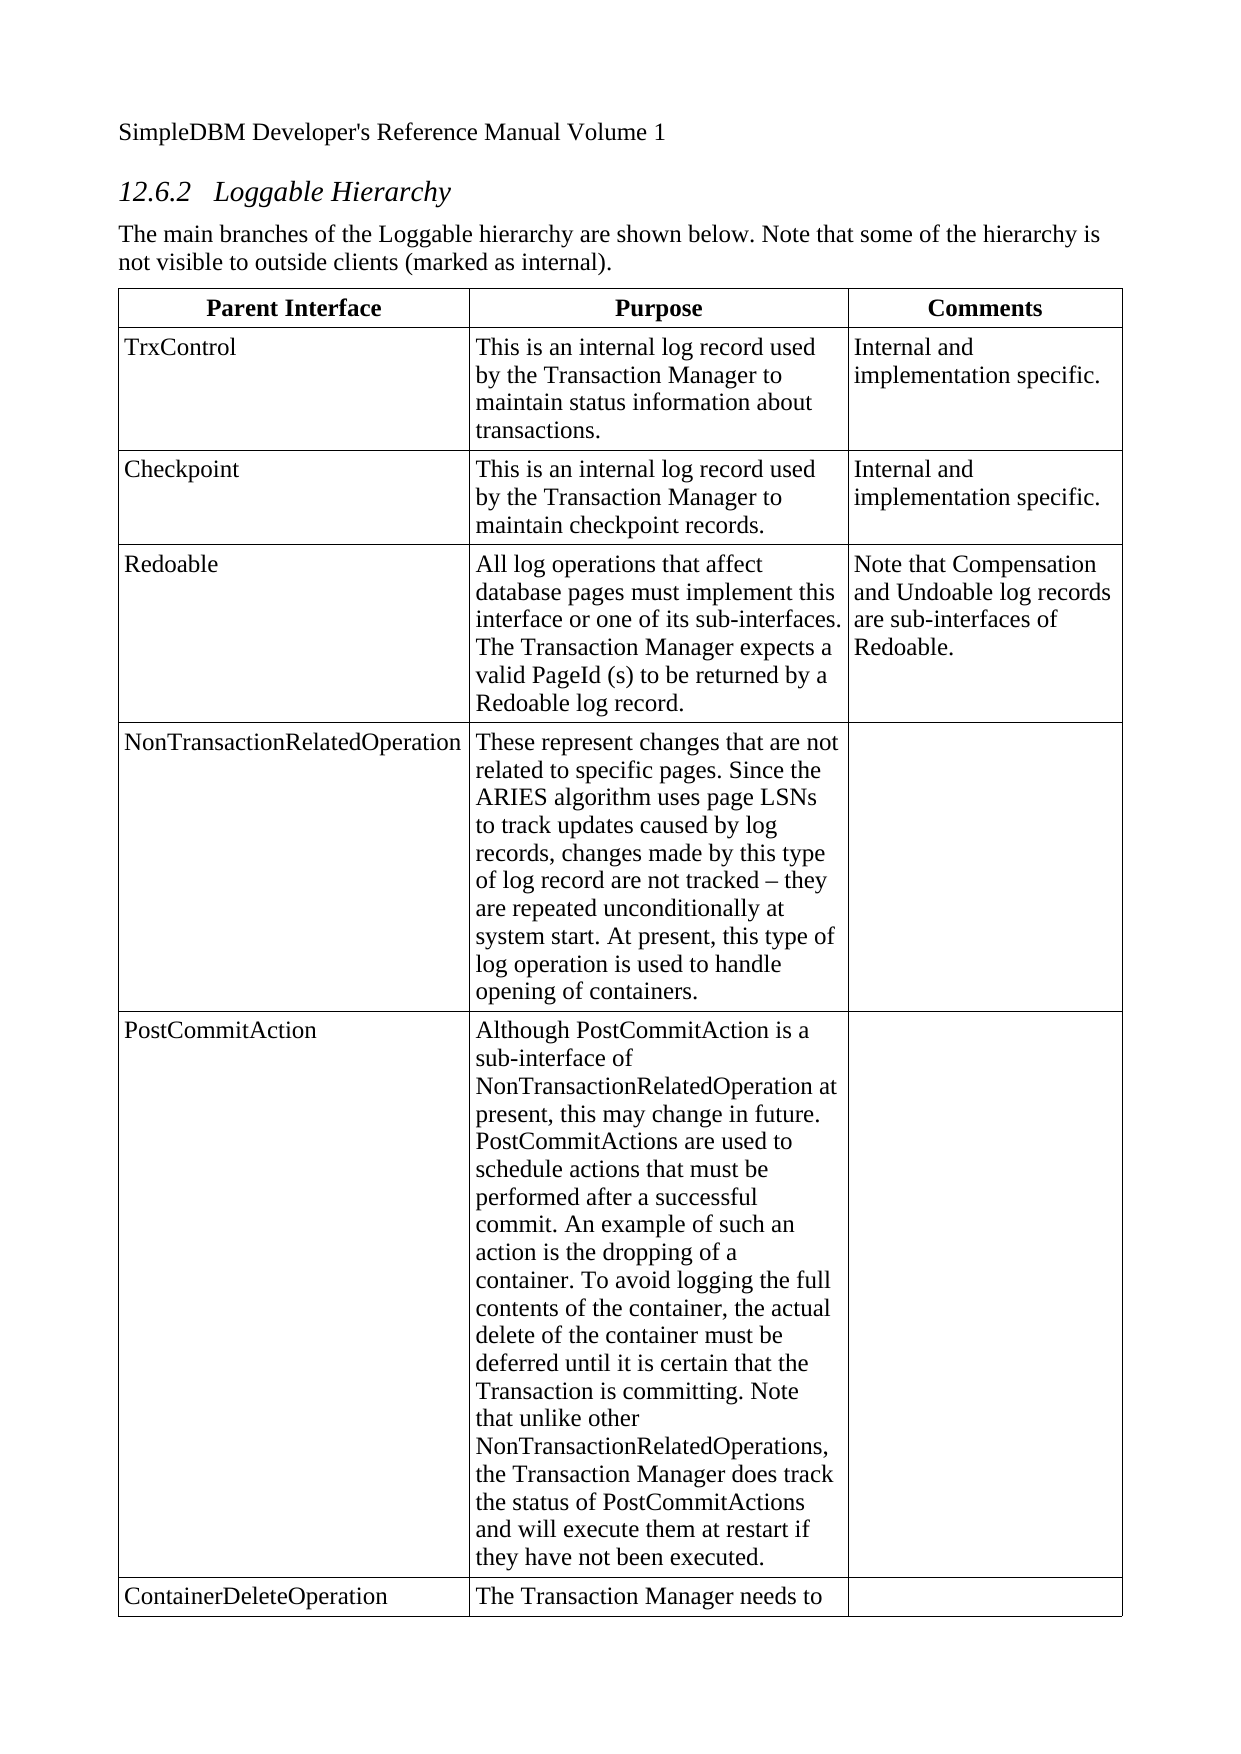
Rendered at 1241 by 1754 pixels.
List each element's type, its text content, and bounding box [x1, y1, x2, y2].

table_cell Note that Compensation and Undoable log records are sub-interfaces of Redoable. [849, 545, 1122, 722]
table_cell Checkpoint [119, 451, 469, 544]
table_cell Redoable [119, 545, 469, 722]
table_cell All log operations that affect database pages must implement this interface or one of its sub-interfaces. The Transaction Manager expects a valid PageId (s) to be returned by a Redoable log record. [470, 545, 848, 722]
table_cell Internal and implementation specific. [849, 328, 1122, 450]
table_cell This is an internal log record used by the Transaction Manager to maintain status information about transactions. [470, 328, 848, 450]
table_cell TrxControl [119, 328, 469, 450]
table_cell PostCommitAction [119, 1012, 469, 1577]
table_cell [849, 1012, 1122, 1577]
text The main branches of the Loggable hierarchy are shown below. Note that some of the hierarchy is not visible to outside clients (marked as internal). [118, 220, 1122, 276]
table_cell [849, 723, 1122, 1011]
table_cell [849, 1578, 1122, 1616]
table_cell NonTransactionRelatedOperation [119, 723, 469, 1011]
table_cell This is an internal log record used by the Transaction Manager to maintain checkpoint records. [470, 451, 848, 544]
table_header Parent Interface [119, 289, 469, 327]
table_cell The Transaction Manager needs to [470, 1578, 848, 1616]
table_header Purpose [470, 289, 848, 327]
subtitle Loggable Hierarchy [118, 175, 1122, 208]
table_cell Although PostCommitAction is a sub-interface of NonTransactionRelatedOperation at present, this may change in future. PostCommitActions are used to schedule actions that must be performed after a successful commit. An example of such an action is the dropping of a container. To avoid logging the full contents of the container, the actual delete of the container must be deferred until it is certain that the Transaction is committing. Note that unlike other NonTransactionRelatedOperations, the Transaction Manager does track the status of PostCommitActions and will execute them at restart if they have not been executed. [470, 1012, 848, 1577]
table_cell ContainerDeleteOperation [119, 1578, 469, 1616]
table_cell Internal and implementation specific. [849, 451, 1122, 544]
table_header Comments [849, 289, 1122, 327]
table_cell These represent changes that are not related to specific pages. Since the ARIES algorithm uses page LSNs to track updates caused by log records, changes made by this type of log record are not tracked – they are repeated unconditionally at system start. At present, this type of log operation is used to handle opening of containers. [470, 723, 848, 1011]
